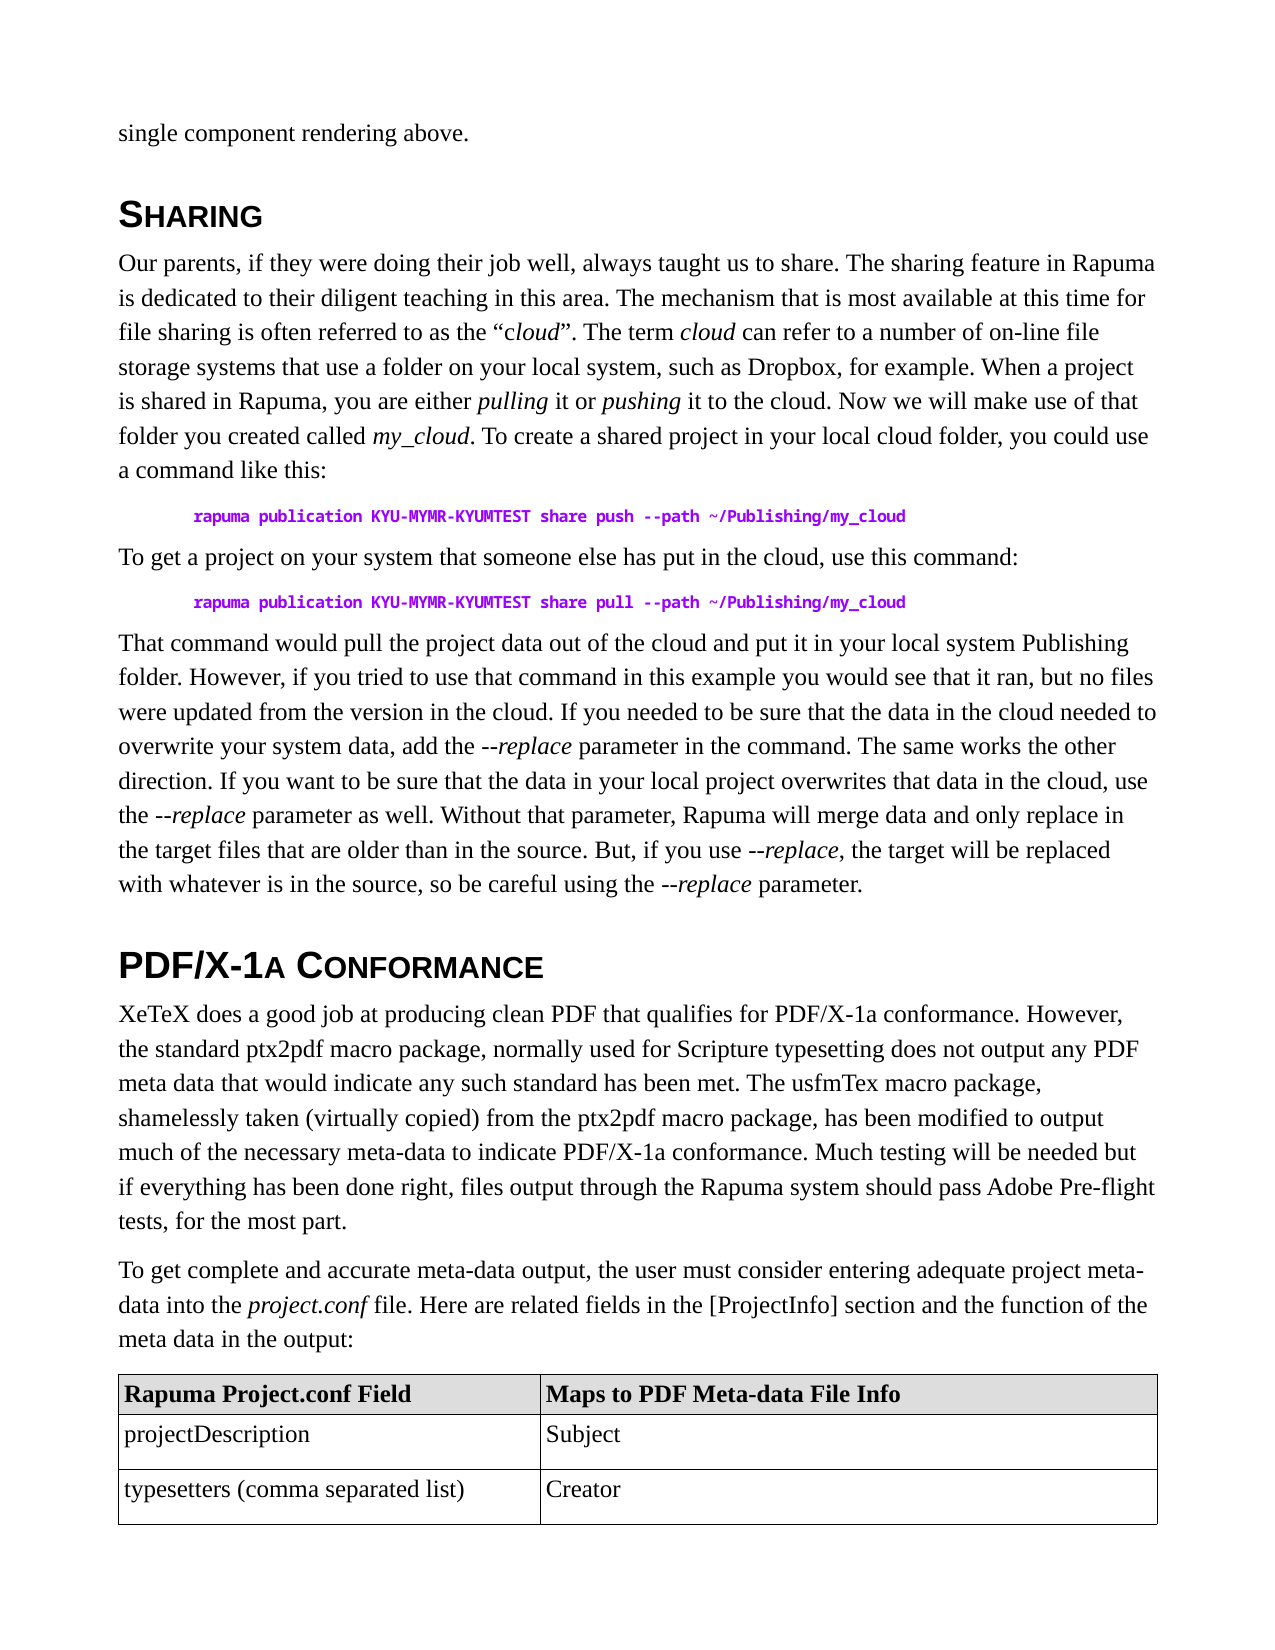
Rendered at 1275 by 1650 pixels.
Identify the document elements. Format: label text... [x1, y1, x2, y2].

table_cell Creator [541, 1470, 1157, 1523]
text To get a project on your system that someone else has put in the cloud, use this command: [118, 542, 1157, 570]
table_cell typesetters (comma separated list) [119, 1470, 540, 1523]
subtitle PDF/X-1a Conformance [118, 943, 1157, 987]
text rapuma publication KYU-MYMR-KYUMTEST share push --path ~/Publishing/my_cloud [193, 504, 1157, 527]
text That command would pull the project data out of the cloud and put it in your local system Publishing folder. However, if you tried to use that command in this example you would see that it ran, but no files were updated from the version in the cloud. If you needed to be sure that the data in the cloud needed to overwrite your system data, add the --replace parameter in the command. The same works the other direction. If you want to be sure that the data in your local project overwrites that data in the cloud, use the --replace parameter as well. Without that parameter, Rapuma will merge data and only replace in the target files that are older than in the source. But, if you use --replace, the target will be replaced with whatever is in the source, so be careful using the --replace parameter. [118, 628, 1157, 898]
table_cell projectDescription [119, 1415, 540, 1469]
text Our parents, if they were doing their job well, always taught us to share. The sharing feature in Rapuma is dedicated to their diligent teaching in this area. The mechanism that is most available at this time for file sharing is often referred to as the “cloud”. The term cloud can refer to a number of on-line file storage systems that use a folder on your local system, such as Dropbox, for example. When a project is shared in Rapuma, you are either pulling it or pushing it to the cloud. Now we will make use of that folder you created called my_cloud. To create a shared project in your local cloud folder, you could use a command like this: [118, 248, 1157, 484]
table_header Maps to PDF Meta-data File Info [541, 1375, 1157, 1414]
text single component rendering above. [118, 118, 1157, 147]
text To get complete and accurate meta-data output, the user must consider entering adequate project meta-data into the project.conf file. Here are related fields in the [ProjectInfo] section and the function of the meta data in the output: [118, 1255, 1157, 1353]
table_header Rapuma Project.conf Field [119, 1375, 540, 1414]
text XeTeX does a good job at producing clean PDF that qualifies for PDF/X-1a conformance. However, the standard ptx2pdf macro package, normally used for Scripture typesetting does not output any PDF meta data that would indicate any such standard has been met. The usfmTex macro package, shamelessly taken (virtually copied) from the ptx2pdf macro package, has been modified to output much of the necessary meta-data to indicate PDF/X-1a conformance. Much testing will be needed but if everything has been done right, files output through the Rapuma system should pass Adobe Pre-flight tests, for the most part. [118, 999, 1157, 1235]
text rapuma publication KYU-MYMR-KYUMTEST share pull --path ~/Publishing/my_cloud [193, 591, 1157, 613]
subtitle Sharing [118, 192, 1157, 236]
table_cell Subject [541, 1415, 1157, 1469]
